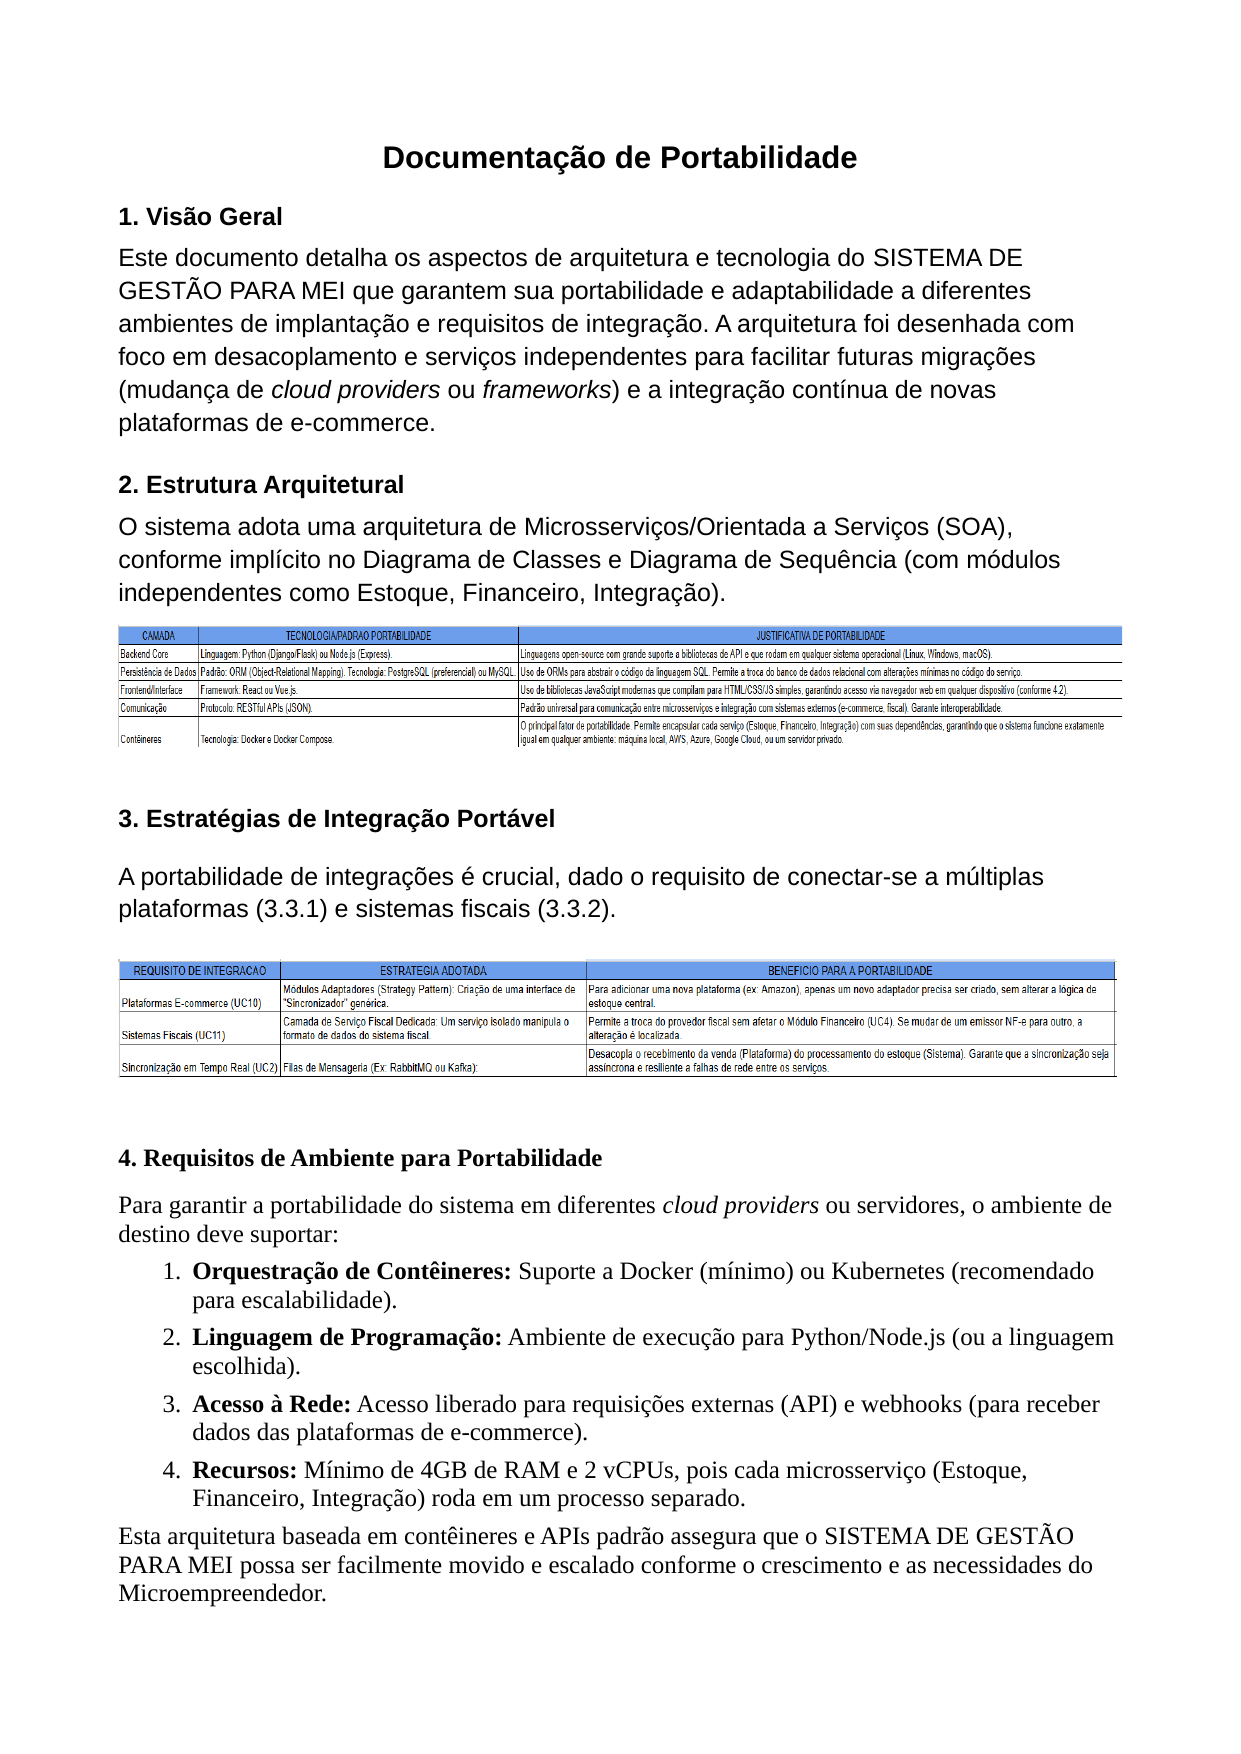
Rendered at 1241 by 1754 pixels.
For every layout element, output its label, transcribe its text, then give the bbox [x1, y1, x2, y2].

text Para garantir a portabilidade do sistema em diferentes cloud providers ou servidores, o ambiente de destino deve suportar: [118, 1190, 1122, 1248]
list Recursos: Mínimo de 4GB de RAM e 2 vCPUs, pois cada microsserviço (Estoque, Financeiro, Integração) roda em um processo separado. [162, 1455, 1122, 1512]
text O sistema adota uma arquitetura de Microsserviços/Orientada a Serviços (SOA), conforme implícito no Diagrama de Classes e Diagrama de Sequência (com módulos independentes como Estoque, Financeiro, Integração). [118, 512, 1122, 607]
text Esta arquitetura baseada em contêineres e APIs padrão assegura que o SISTEMA DE GESTÃO PARA MEI possa ser facilmente movido e escalado conforme o crescimento e as necessidades do Microempreendedor. [118, 1521, 1122, 1607]
text A portabilidade de integrações é crucial, dado o requisito de conectar-se a múltiplas plataformas (3.3.1) e sistemas fiscais (3.3.2). 4. Requisitos de Ambiente para Portabilidade [118, 862, 1122, 1172]
list Acesso à Rede: Acesso liberado para requisições externas (API) e webhooks (para receber dados das plataformas de e-commerce). [162, 1389, 1122, 1446]
subtitle Documentação de Portabilidade [118, 139, 1122, 175]
subtitle 2. Estrutura Arquitetural [118, 471, 1122, 499]
picture [118, 959, 1117, 1078]
list Linguagem de Programação: Ambiente de execução para Python/Node.js (ou a linguagem escolhida). [162, 1322, 1122, 1380]
subtitle 1. Visão Geral [118, 202, 1122, 231]
picture [118, 625, 1123, 747]
text 3. Estratégias de Integração Portável [118, 747, 1122, 862]
text Este documento detalha os aspectos de arquitetura e tecnologia do SISTEMA DE GESTÃO PARA MEI que garantem sua portabilidade e adaptabilidade a diferentes ambientes de implantação e requisitos de integração. A arquitetura foi desenhada com foco em desacoplamento e serviços independentes para facilitar futuras migrações (mudança de cloud providers ou frameworks) e a integração contínua de novas plataformas de e-commerce. [118, 243, 1122, 437]
list Orquestração de Contêineres: Suporte a Docker (mínimo) ou Kubernetes (recomendado para escalabilidade). [162, 1256, 1122, 1314]
